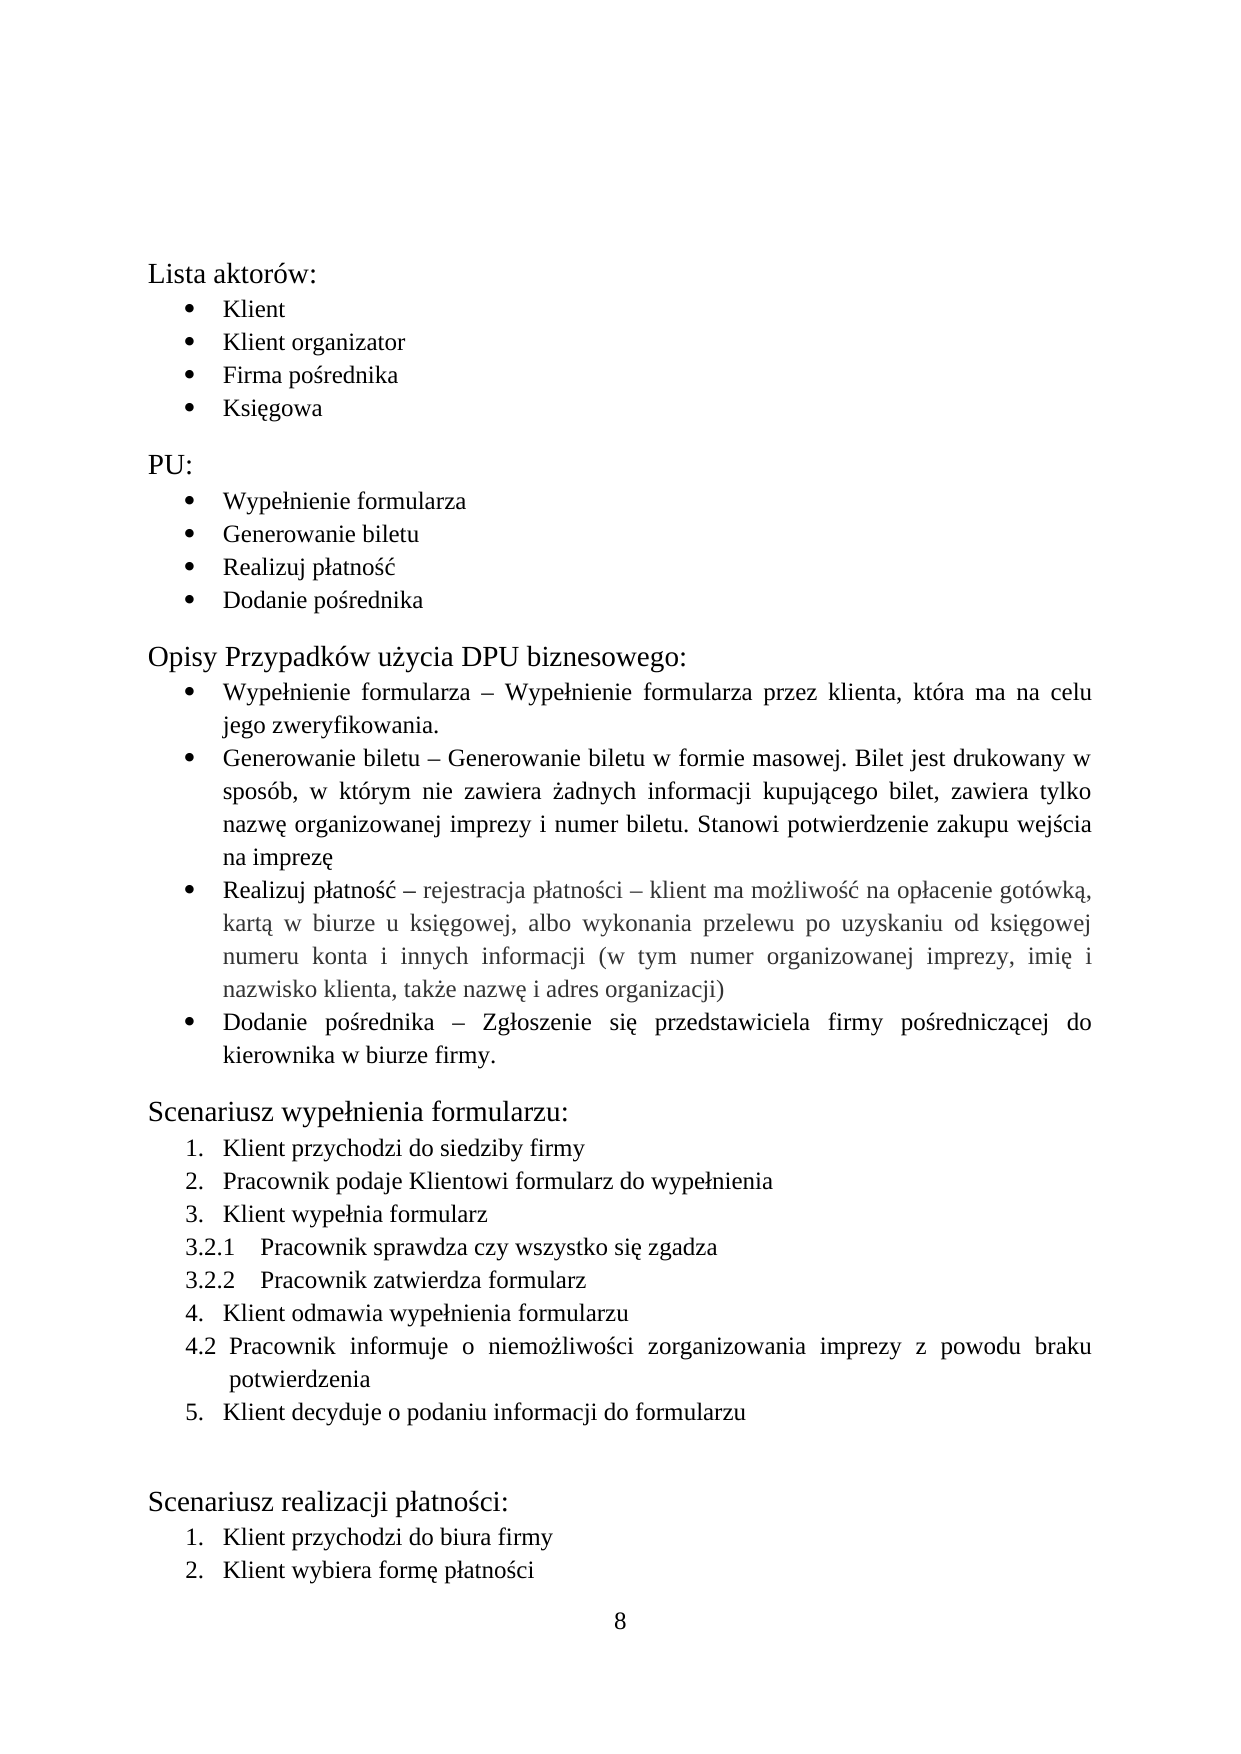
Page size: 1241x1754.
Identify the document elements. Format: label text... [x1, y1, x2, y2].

subtitle Opisy Przypadków użycia DPU biznesowego: [148, 639, 1093, 672]
list Dodanie pośrednika – Zgłoszenie się przedstawiciela firmy pośredniczącej do kierownika w biurze firmy. [185, 1007, 1093, 1069]
list Klient przychodzi do biura firmy [185, 1522, 1093, 1551]
list Klient wypełnia formularz [185, 1199, 1093, 1228]
list Pracownik sprawdza czy wszystko się zgadza [185, 1232, 1093, 1261]
list Klient odmawia wypełnienia formularzu [185, 1298, 1093, 1327]
subtitle Lista aktorów: [148, 256, 1093, 289]
list Pracownik zatwierdza formularz [185, 1265, 1093, 1294]
list Generowanie biletu [185, 519, 1093, 547]
list Firma pośrednika [185, 360, 1093, 389]
list Realizuj płatność – rejestracja płatności – klient ma możliwość na opłacenie gotówką, kartą w biurze u księgowej, albo wykonania przelewu po uzyskaniu od księgowej numeru konta i innych informacji (w tym numer organizowanej imprezy, imię i nazwisko klienta, także nazwę i adres organizacji) [185, 875, 1093, 1003]
subtitle Scenariusz wypełnienia formularzu: [148, 1094, 1093, 1128]
list Klient [185, 294, 1093, 323]
list Księgowa [185, 393, 1093, 422]
list Generowanie biletu – Generowanie biletu w formie masowej. Bilet jest drukowany w sposób, w którym nie zawiera żadnych informacji kupującego bilet, zawiera tylko nazwę organizowanej imprezy i numer biletu. Stanowi potwierdzenie zakupu wejścia na imprezę [185, 743, 1093, 871]
list Pracownik podaje Klientowi formularz do wypełnienia [185, 1166, 1093, 1194]
list Klient organizator [185, 327, 1093, 356]
list Dodanie pośrednika [185, 585, 1093, 613]
list Wypełnienie formularza – Wypełnienie formularza przez klienta, która ma na celu jego zweryfikowania. [185, 677, 1093, 739]
list Realizuj płatność [185, 552, 1093, 581]
list Klient wybiera formę płatności [185, 1555, 1093, 1584]
list Wypełnienie formularza [185, 486, 1093, 514]
subtitle PU: [148, 447, 1093, 481]
subtitle Scenariusz realizacji płatności: [148, 1484, 1093, 1517]
list Pracownik informuje o niemożliwości zorganizowania imprezy z powodu braku potwierdzenia [185, 1331, 1093, 1393]
list Klient przychodzi do siedziby firmy [185, 1133, 1093, 1162]
list Klient decyduje o podaniu informacji do formularzu [185, 1397, 1093, 1426]
